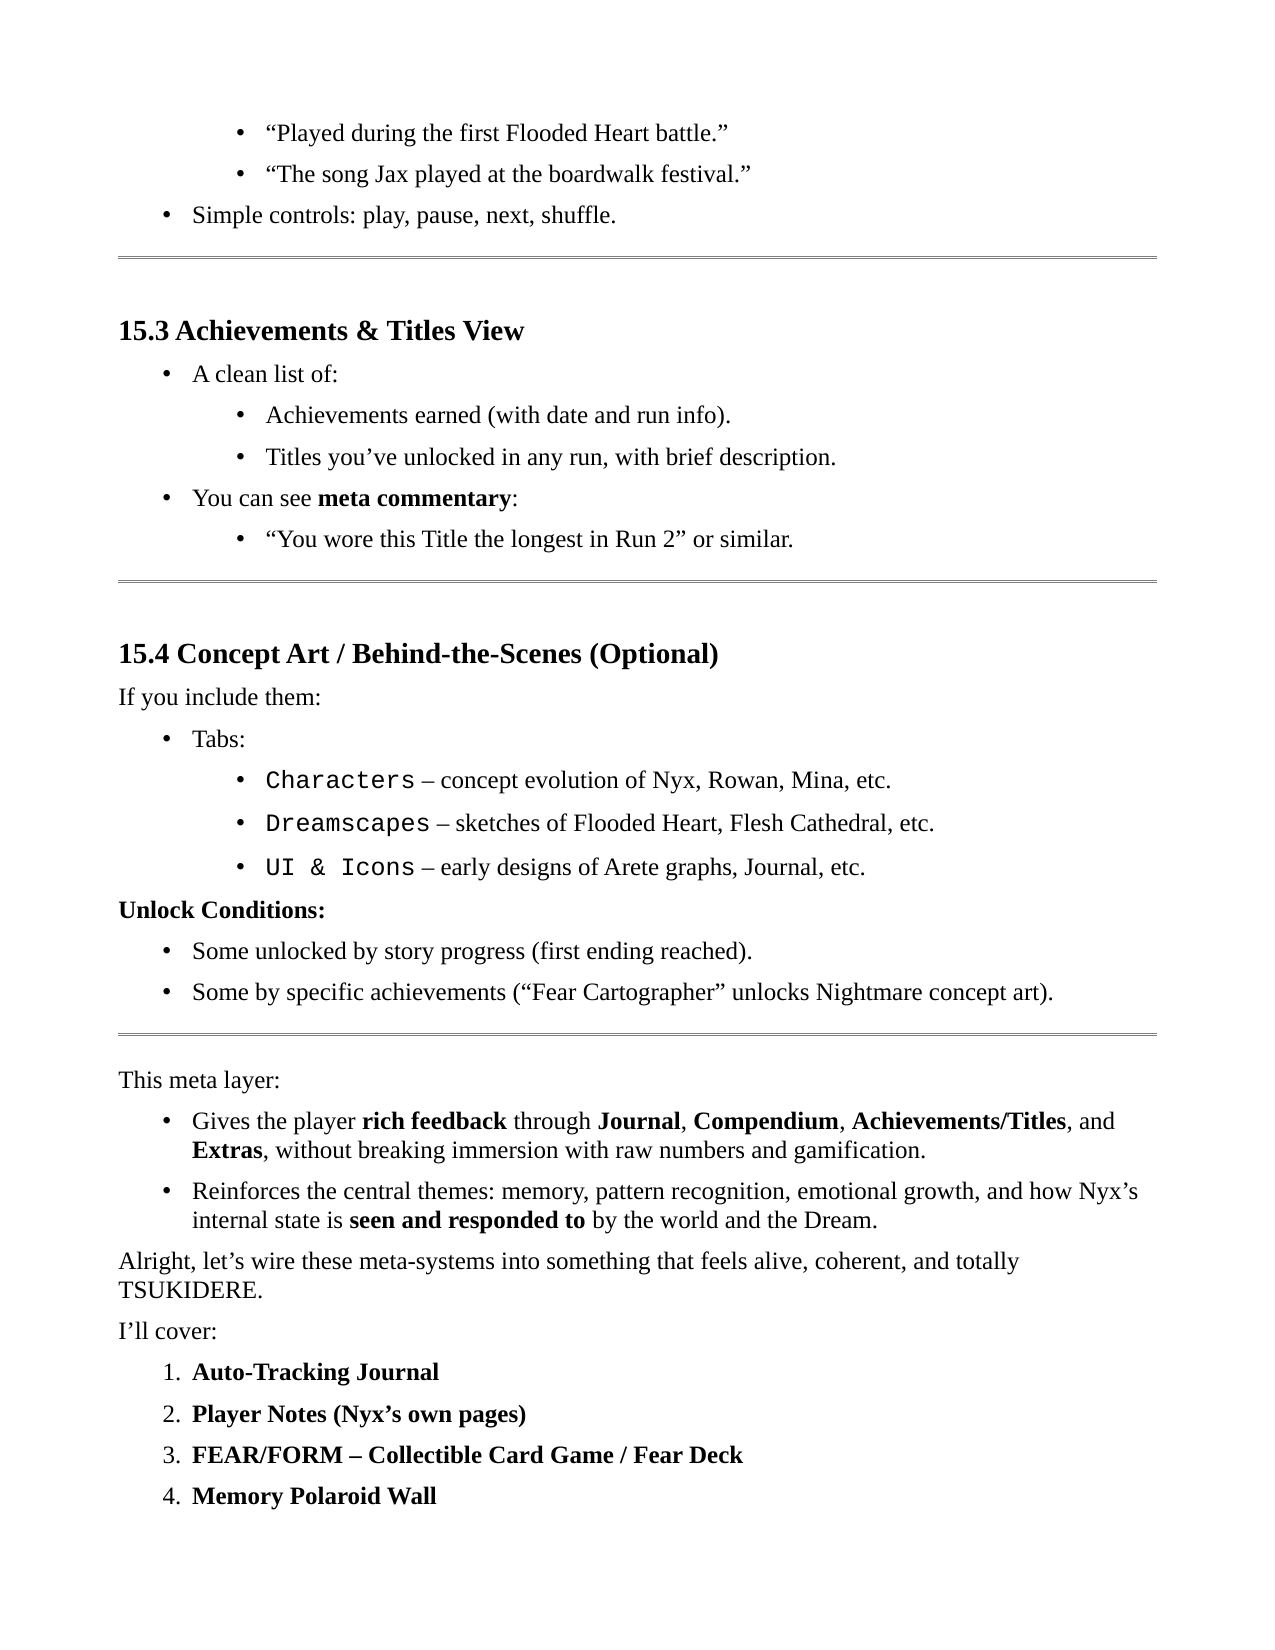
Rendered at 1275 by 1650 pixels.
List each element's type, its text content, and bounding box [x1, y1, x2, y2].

list Some unlocked by story progress (first ending reached). [162, 936, 1157, 965]
list FEAR/FORM – Collectible Card Game / Fear Deck [162, 1440, 1157, 1469]
text If you include them: [118, 682, 1157, 711]
subtitle 15.3 Achievements & Titles View [118, 313, 1157, 347]
list Auto-Tracking Journal [162, 1357, 1157, 1386]
list “You wore this Title the longest in Run 2” or similar. [236, 524, 1157, 553]
list You can see meta commentary: [162, 483, 1157, 512]
list Simple controls: play, pause, next, shuffle. [162, 201, 1157, 229]
list “Played during the first Flooded Heart battle.” [236, 118, 1157, 147]
list Tabs: [162, 724, 1157, 752]
text Unlock Conditions: [118, 895, 1157, 924]
list A clean list of: [162, 359, 1157, 388]
list Memory Polaroid Wall [162, 1481, 1157, 1510]
list Reinforces the central themes: memory, pattern recognition, emotional growth, and how Nyx’s internal state is seen and responded to by the world and the Dream. [162, 1176, 1157, 1234]
text I’ll cover: [118, 1316, 1157, 1345]
list Dreamscapes – sketches of Flooded Heart, Flesh Cathedral, etc. [236, 808, 1157, 839]
list Player Notes (Nyx’s own pages) [162, 1399, 1157, 1427]
list “The song Jax played at the boardwalk festival.” [236, 159, 1157, 188]
list Achievements earned (with date and run info). [236, 400, 1157, 429]
text Alright, let’s wire these meta-systems into something that feels alive, coherent, and totally TSUKIDERE. [118, 1246, 1157, 1304]
subtitle 15.4 Concept Art / Behind-the-Scenes (Optional) [118, 636, 1157, 670]
list Some by specific achievements (“Fear Cartographer” unlocks Nightmare concept art). [162, 977, 1157, 1006]
list UI & Icons – early designs of Arete graphs, Journal, etc. [236, 852, 1157, 882]
list Characters – concept evolution of Nyx, Rowan, Mina, etc. [236, 765, 1157, 796]
list Gives the player rich feedback through Journal, Compendium, Achievements/Titles, and Extras, without breaking immersion with raw numbers and gamification. [162, 1106, 1157, 1164]
text This meta layer: [118, 1065, 1157, 1094]
list Titles you’ve unlocked in any run, with brief description. [236, 442, 1157, 470]
